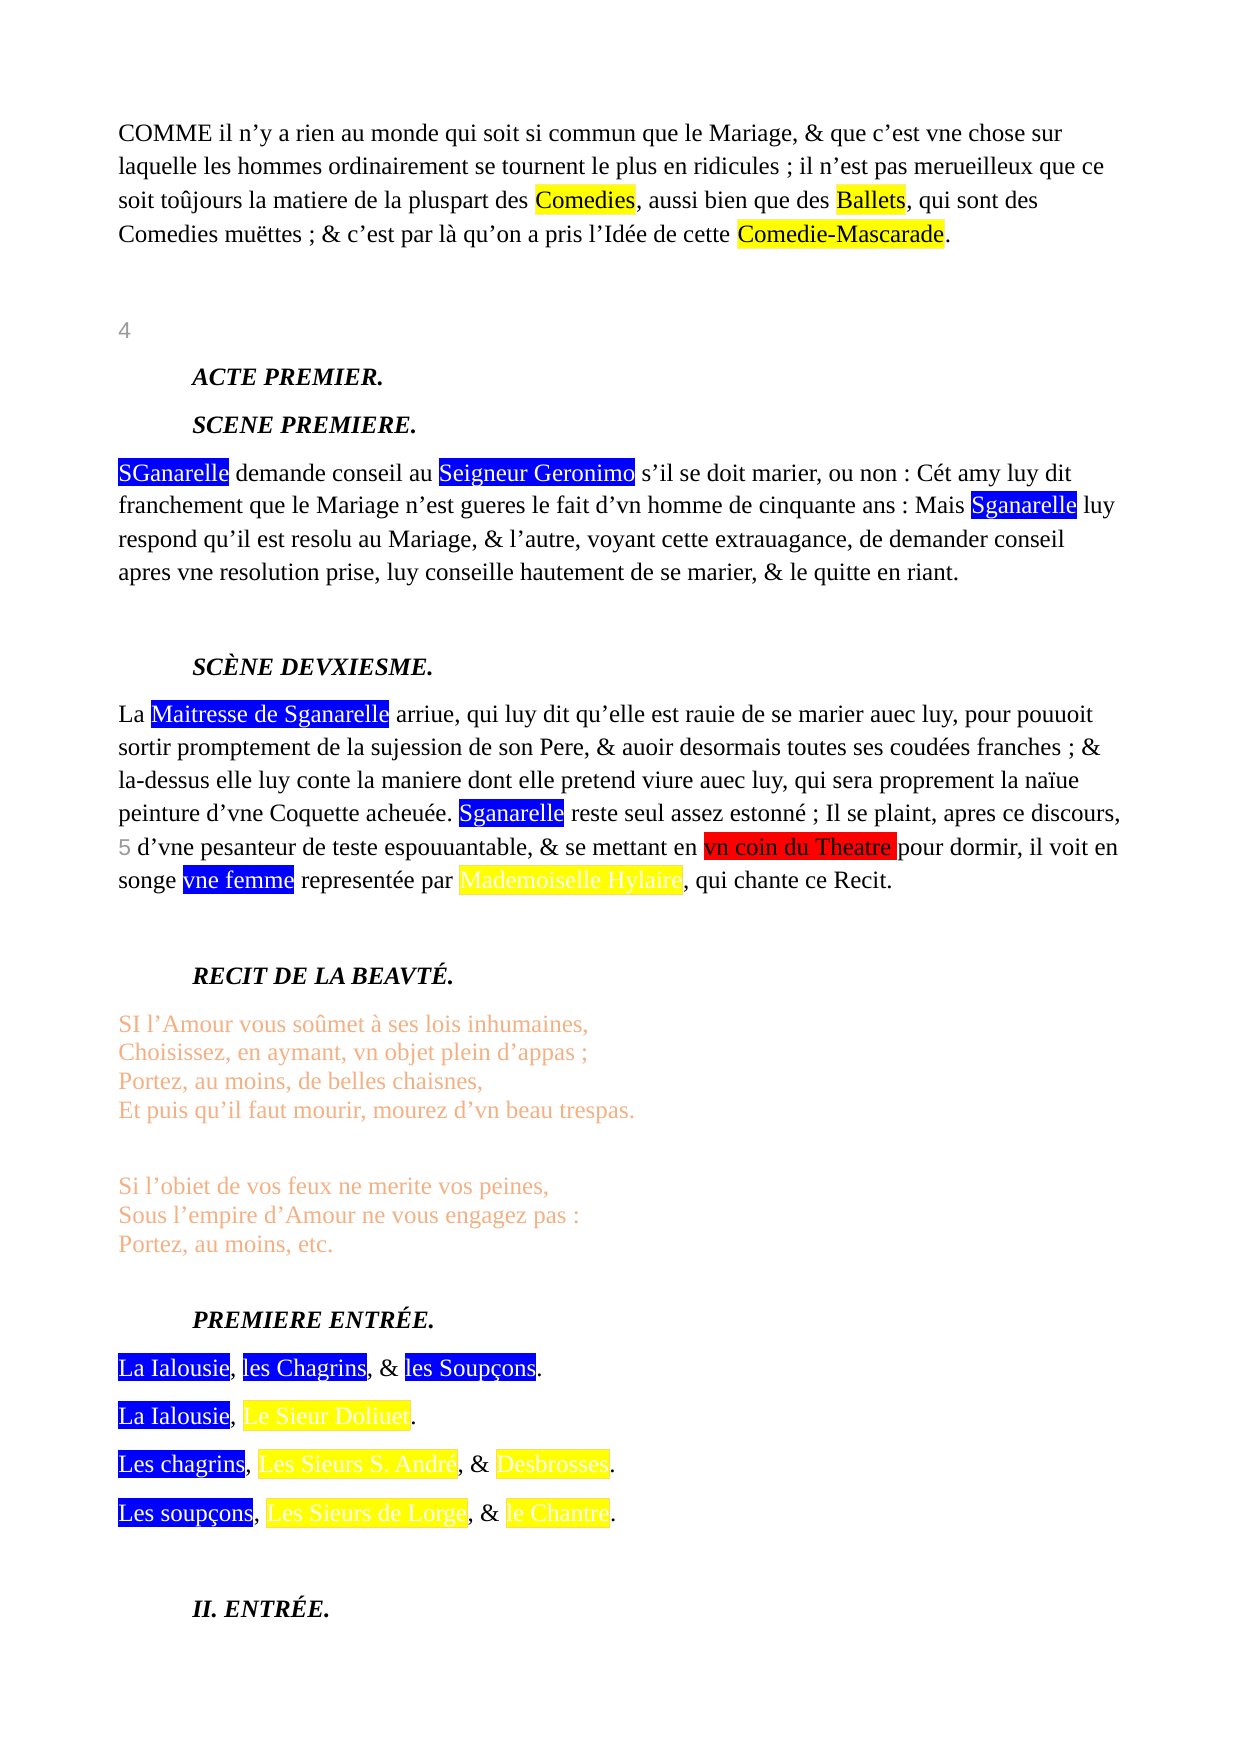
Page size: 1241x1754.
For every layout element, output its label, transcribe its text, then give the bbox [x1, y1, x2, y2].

text COMME il n’y a rien au monde qui soit si commun que le Mariage, & que c’est vne chose sur laquelle les hommes ordinairement se tournent le plus en ridicules ; il n’est pas merueilleux que ce soit toûjours la matiere de la pluspart des Comedies, aussi bien que des Ballets, qui sont des Comedies muëttes ; & c’est par là qu’on a pris l’Idée de cette Comedie-Mascarade. [118, 118, 1122, 248]
text Les soupçons, Les Sieurs de Lorge, & le Chantre. [610, 1498, 1122, 1528]
text La Ialousie, Le Sieur Doliuet. [118, 1400, 243, 1430]
text SGanarelle demande conseil au Seigneur Geronimo s’il se doit marier, ou non : Cét amy luy dit franchement que le Mariage n’est gueres le fait d’vn homme de cinquante ans : Mais Sganarelle luy respond qu’il est resolu au Mariage, & l’autre, voyant cette extrauagance, de demander conseil apres vne resolution prise, luy conseille hautement de se marier, & le quitte en riant. [118, 458, 1122, 585]
text Les soupçons, Les Sieurs de Lorge, & le Chantre. [468, 1498, 506, 1528]
text Les chagrins, Les Sieurs S. André, & Desbrosses. [610, 1449, 1122, 1479]
text ACTE PREMIER. [118, 362, 1122, 391]
text La Ialousie, Le Sieur Doliuet. [411, 1400, 1122, 1430]
text Si l’obiet de vos feux ne merite vos peines, Sous l’empire d’Amour ne vous engagez pas : Portez, au moins, etc. [118, 1171, 1122, 1257]
text Les chagrins, Les Sieurs S. André, & Desbrosses. [458, 1449, 496, 1479]
text La Ialousie, les Chagrins, & les Soupçons. [536, 1353, 1122, 1381]
text 4 [118, 315, 1122, 343]
text SI l’Amour vous soûmet à ses lois inhumaines, Choisissez, en aymant, vn objet plein d’appas ; Portez, au moins, de belles chaisnes, Et puis qu’il faut mourir, mourez d’vn beau trespas. [118, 1009, 1122, 1124]
text SCÈNE DEVXIESME. [118, 652, 1122, 681]
text La Maitresse de Sganarelle arriue, qui luy dit qu’elle est rauie de se marier auec luy, pour pouuoit sortir promptement de la sujession de son Pere, & auoir desormais toutes ses coudées franches ; & la-dessus elle luy conte la maniere dont elle pretend viure auec luy, qui sera proprement la naïue peinture d’vne Coquette acheuée. Sganarelle reste seul assez estonné ; Il se plaint, apres ce discours, 5 d’vne pesanteur de teste espouuantable, & se mettant en vn coin du Theatre pour dormir, il voit en songe vne femme representée par Mademoiselle Hylaire, qui chante ce Recit. [118, 699, 1122, 894]
text Les soupçons, Les Sieurs de Lorge, & le Chantre. [118, 1498, 266, 1528]
text Les chagrins, Les Sieurs S. André, & Desbrosses. [118, 1449, 258, 1479]
text RECIT DE LA BEAVTÉ. [118, 961, 1122, 990]
text PREMIERE ENTRÉE. [118, 1305, 1122, 1334]
text SCENE PREMIERE. [118, 410, 1122, 439]
text La Ialousie, les Chagrins, & les Soupçons. [367, 1353, 405, 1381]
text II. ENTRÉE. [118, 1594, 1122, 1623]
